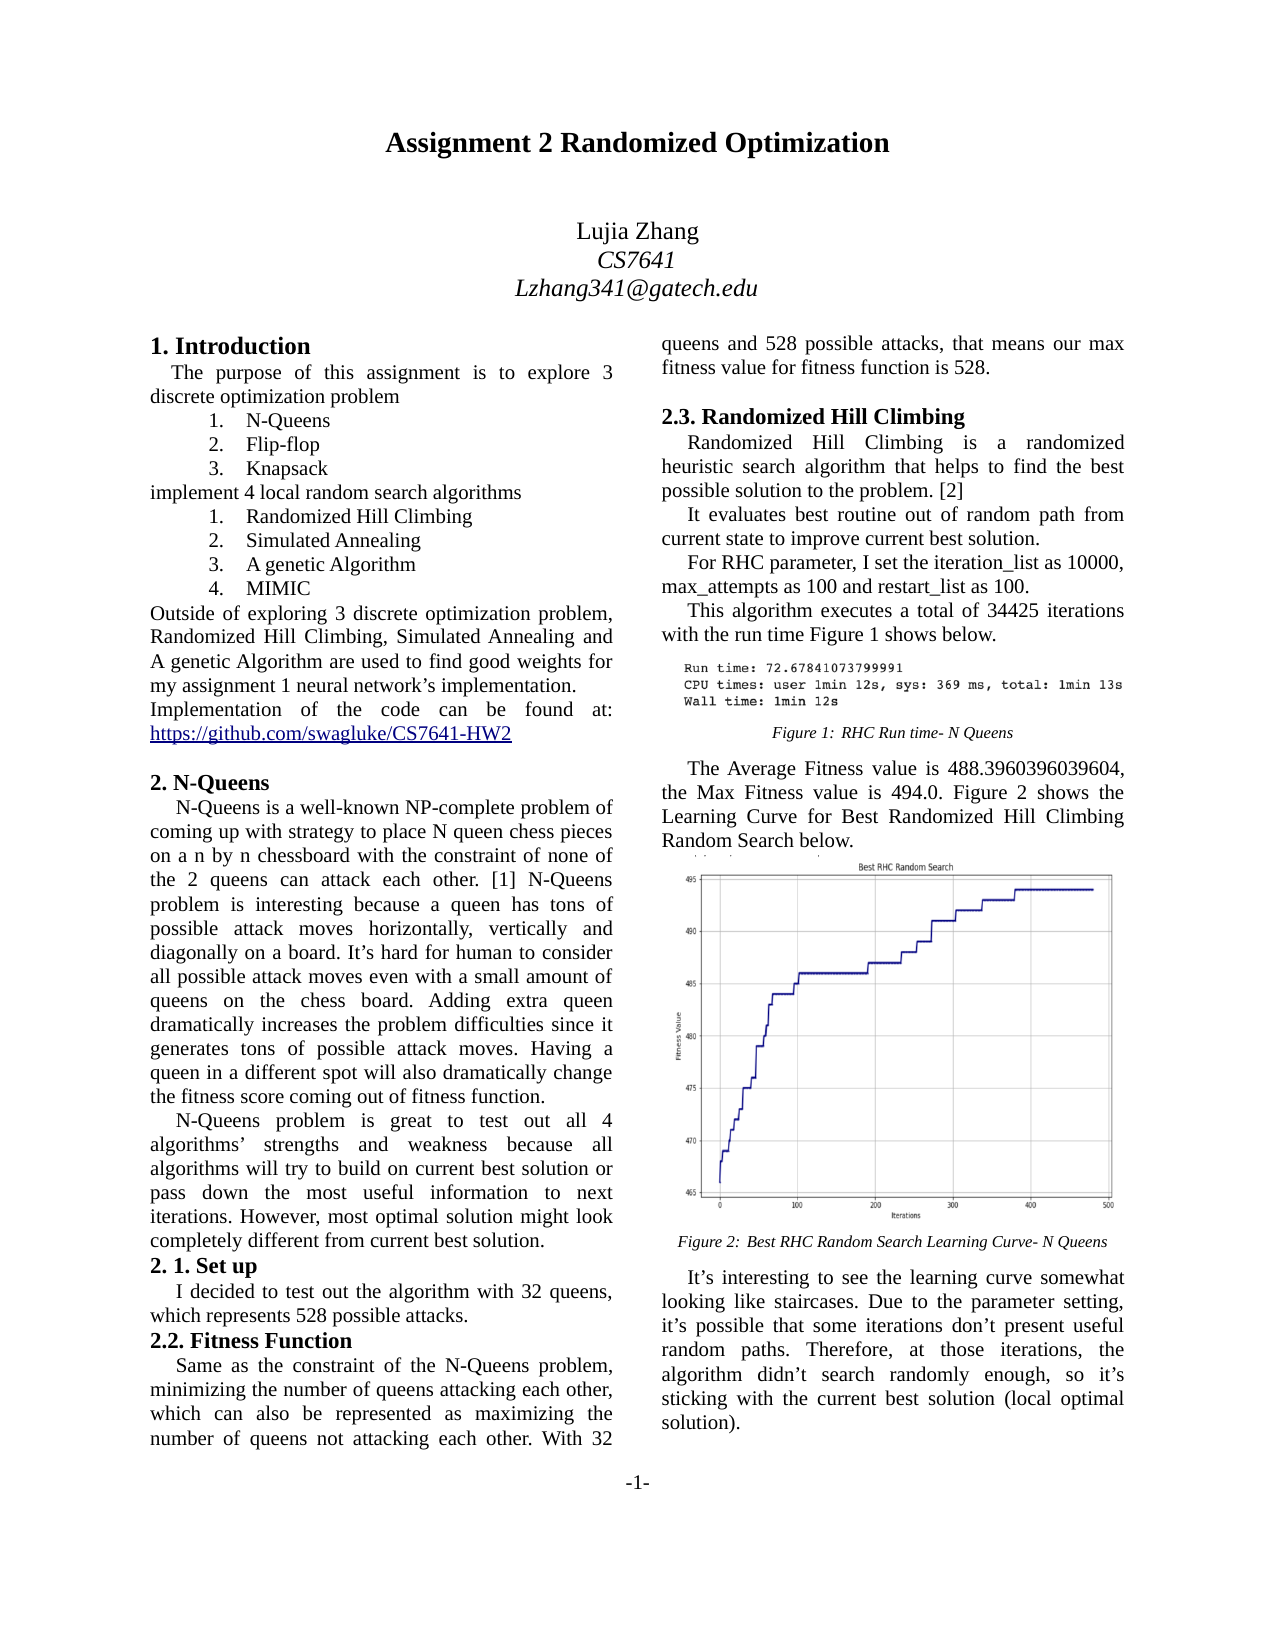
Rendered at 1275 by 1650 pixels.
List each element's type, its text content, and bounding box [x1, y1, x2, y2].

text I decided to test out the algorithm with 32 queens, which represents 528 possible attacks. [150, 1279, 613, 1327]
subtitle 2.3. Randomized Hill Climbing [661, 403, 1125, 429]
text Figure 2: Best RHC Random Search Learning Curve- N Queens [661, 865, 1125, 1253]
list Knapsack [208, 456, 613, 480]
subtitle 2. N-Queens [150, 769, 613, 795]
title Assignment 2 Randomized Optimization [150, 125, 1125, 158]
text N-Queens problem is great to test out all 4 algorithms’ strengths and weakness because all algorithms will try to build on current best solution or pass down the most useful information to next iterations. However, most optimal solution might look completely different from current best solution. [150, 1108, 613, 1252]
text Lujia Zhang [150, 216, 1125, 245]
subtitle 2.2. Fitness Function [150, 1327, 613, 1353]
subtitle 2. 1. Set up [150, 1252, 613, 1279]
list Simulated Annealing [208, 528, 613, 552]
list MIMIC [208, 576, 613, 600]
text Lzhang341@gatech.edu [150, 273, 1125, 302]
text queens and 528 possible attacks, that means our max fitness value for fitness function is 528. [661, 331, 1125, 379]
text The purpose of this assignment is to explore 3 discrete optimization problem [150, 360, 613, 408]
list N-Queens [208, 408, 613, 432]
text Randomized Hill Climbing is a randomized heuristic search algorithm that helps to find the best possible solution to the problem. [2] [661, 429, 1125, 502]
text implement 4 local random search algorithms [150, 480, 613, 504]
list Flip-flop [208, 432, 613, 456]
text This algorithm executes a total of 34425 iterations with the run time Figure 1 shows below. [661, 598, 1125, 646]
text The Average Fitness value is 488.3960396039604, the Max Fitness value is 494.0. Figure 2 shows the Learning Curve for Best Randomized Hill Climbing Random Search below. [661, 756, 1125, 852]
text Figure 1: RHC Run time- N Queens [661, 659, 1125, 743]
text It’s interesting to see the learning curve somewhat looking like staircases. Due to the parameter setting, it’s possible that some iterations don’t present useful random paths. Therefore, at those iterations, the algorithm didn’t search randomly enough, so it’s sticking with the current best solution (local optimal solution). [661, 1265, 1125, 1434]
text Same as the constraint of the N-Queens problem, minimizing the number of queens attacking each other, which can also be represented as maximizing the number of queens not attacking each other. With 32 [150, 1353, 613, 1449]
text For RHC parameter, I set the iteration_list as 10000, max_attempts as 100 and restart_list as 100. [661, 550, 1125, 598]
text Implementation of the code can be found at: https://github.com/swagluke/CS7641-HW2 [150, 697, 613, 745]
text CS7641 [150, 245, 1125, 273]
text N-Queens is a well-known NP-complete problem of coming up with strategy to place N queen chess pieces on a n by n chessboard with the constraint of none of the 2 queens can attack each other. [1] N-Queens problem is interesting because a queen has tons of possible attack moves horizontally, vertically and diagonally on a board. It’s hard for human to consider all possible attack moves even with a small amount of queens on the chess board. Adding extra queen dramatically increases the problem difficulties since it generates tons of possible attack moves. Having a queen in a different spot will also dramatically change the fitness score coming out of fitness function. [150, 795, 613, 1108]
subtitle 1. Introduction [150, 331, 613, 360]
list Randomized Hill Climbing [208, 504, 613, 528]
text It evaluates best routine out of random path from current state to improve current best solution. [661, 502, 1125, 550]
list A genetic Algorithm [208, 552, 613, 576]
text Outside of exploring 3 discrete optimization problem, Randomized Hill Climbing, Simulated Annealing and A genetic Algorithm are used to find good weights for my assignment 1 neural network’s implementation. [150, 600, 613, 697]
